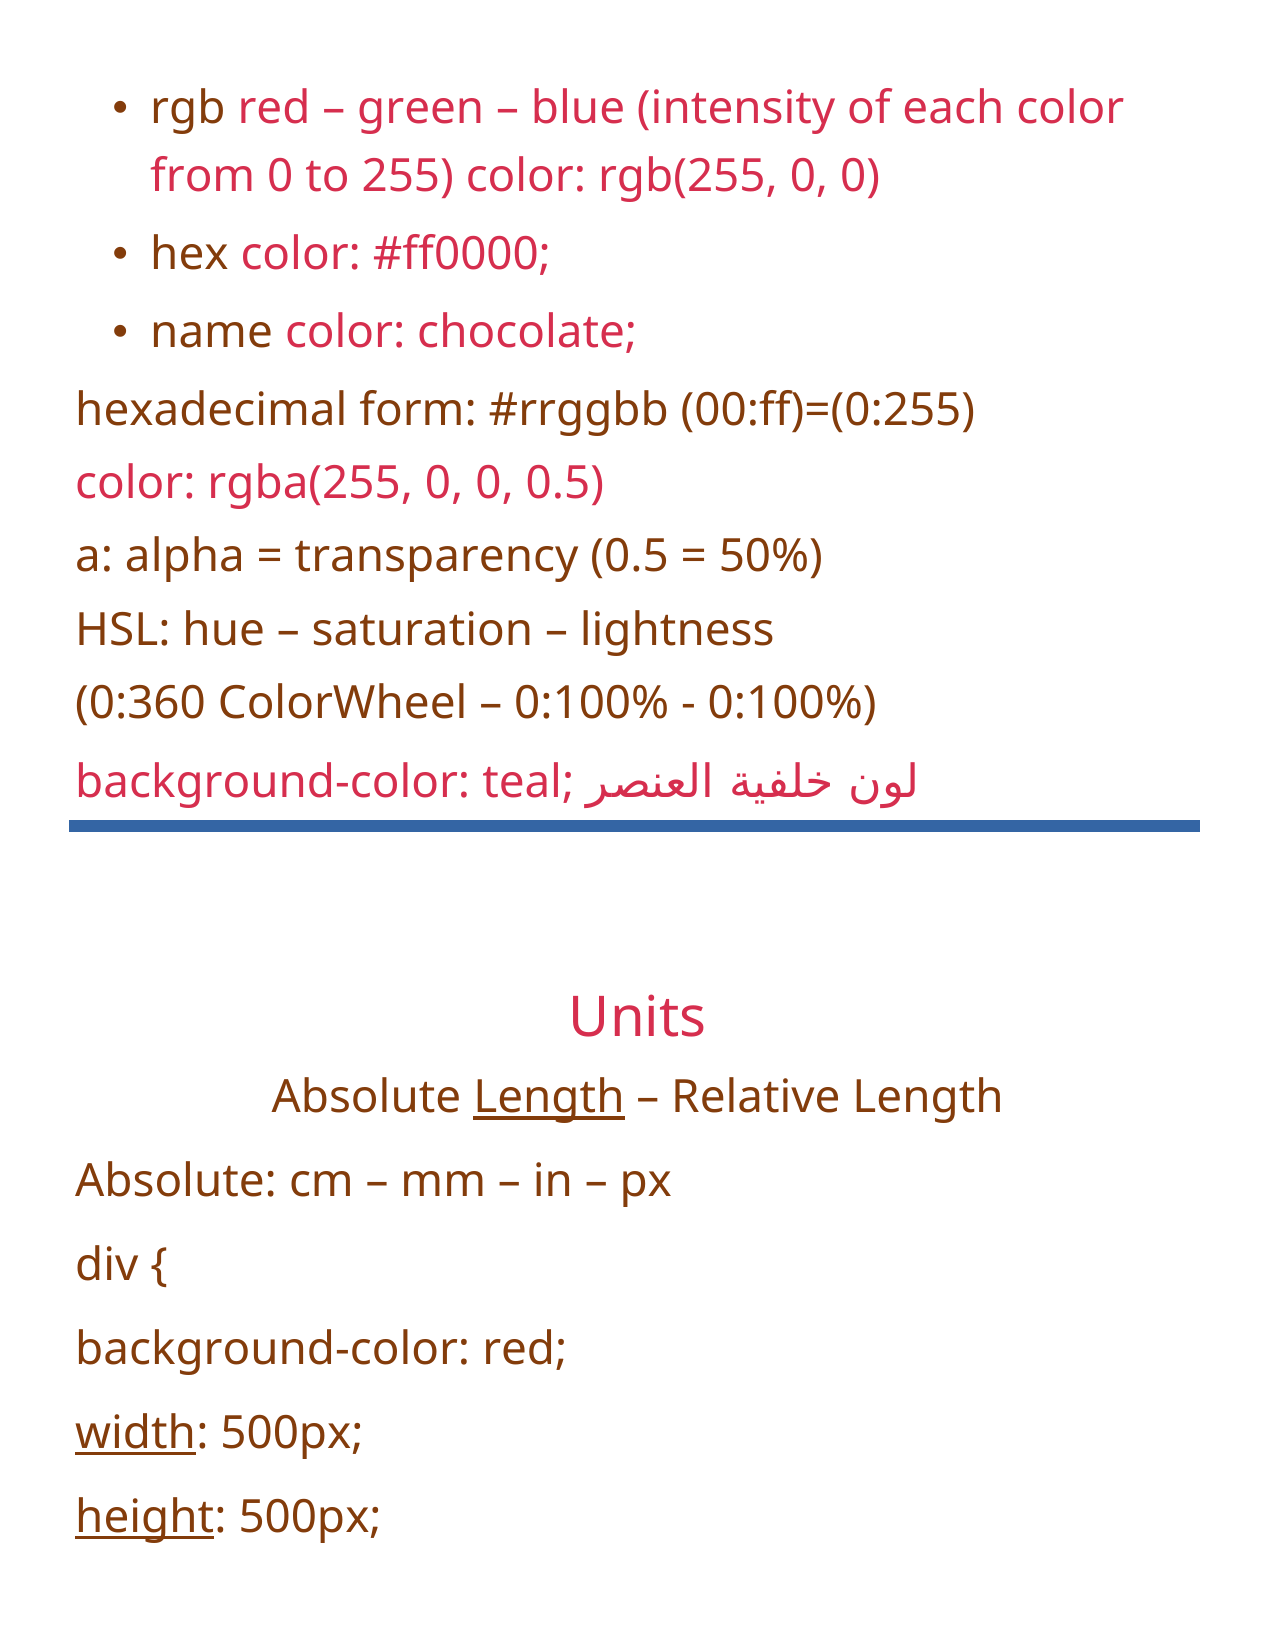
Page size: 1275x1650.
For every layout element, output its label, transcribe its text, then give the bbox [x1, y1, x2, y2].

text width: 500px; [75, 1399, 1200, 1462]
text Units [75, 855, 1200, 1053]
text Absolute Length – Relative Length [75, 1064, 1200, 1126]
text div { [75, 1232, 1200, 1294]
list name color: chocolate; [112, 298, 1200, 361]
text background-color: teal; لون خلفية العنصر [75, 748, 1200, 811]
text background-color: red; [75, 1316, 1200, 1378]
text (0:360 ColorWheel – 0:100% - 0:100%) [75, 669, 1200, 732]
text color: rgba(255, 0, 0, 0.5) [75, 449, 1200, 512]
text a: alpha = transparency (0.5 = 50%) [75, 523, 1200, 585]
text HSL: hue – saturation – lightness [75, 596, 1200, 658]
list rgb red – green – blue (intensity of each color from 0 to 255) color: rgb(255, 0, 0) [112, 75, 1200, 205]
text height: 500px; [75, 1483, 1200, 1546]
text Absolute: cm – mm – in – px [75, 1148, 1200, 1210]
list hex color: #ff0000; [112, 220, 1200, 283]
text hexadecimal form: #rrggbb (00:ff)=(0:255) [75, 376, 1200, 439]
